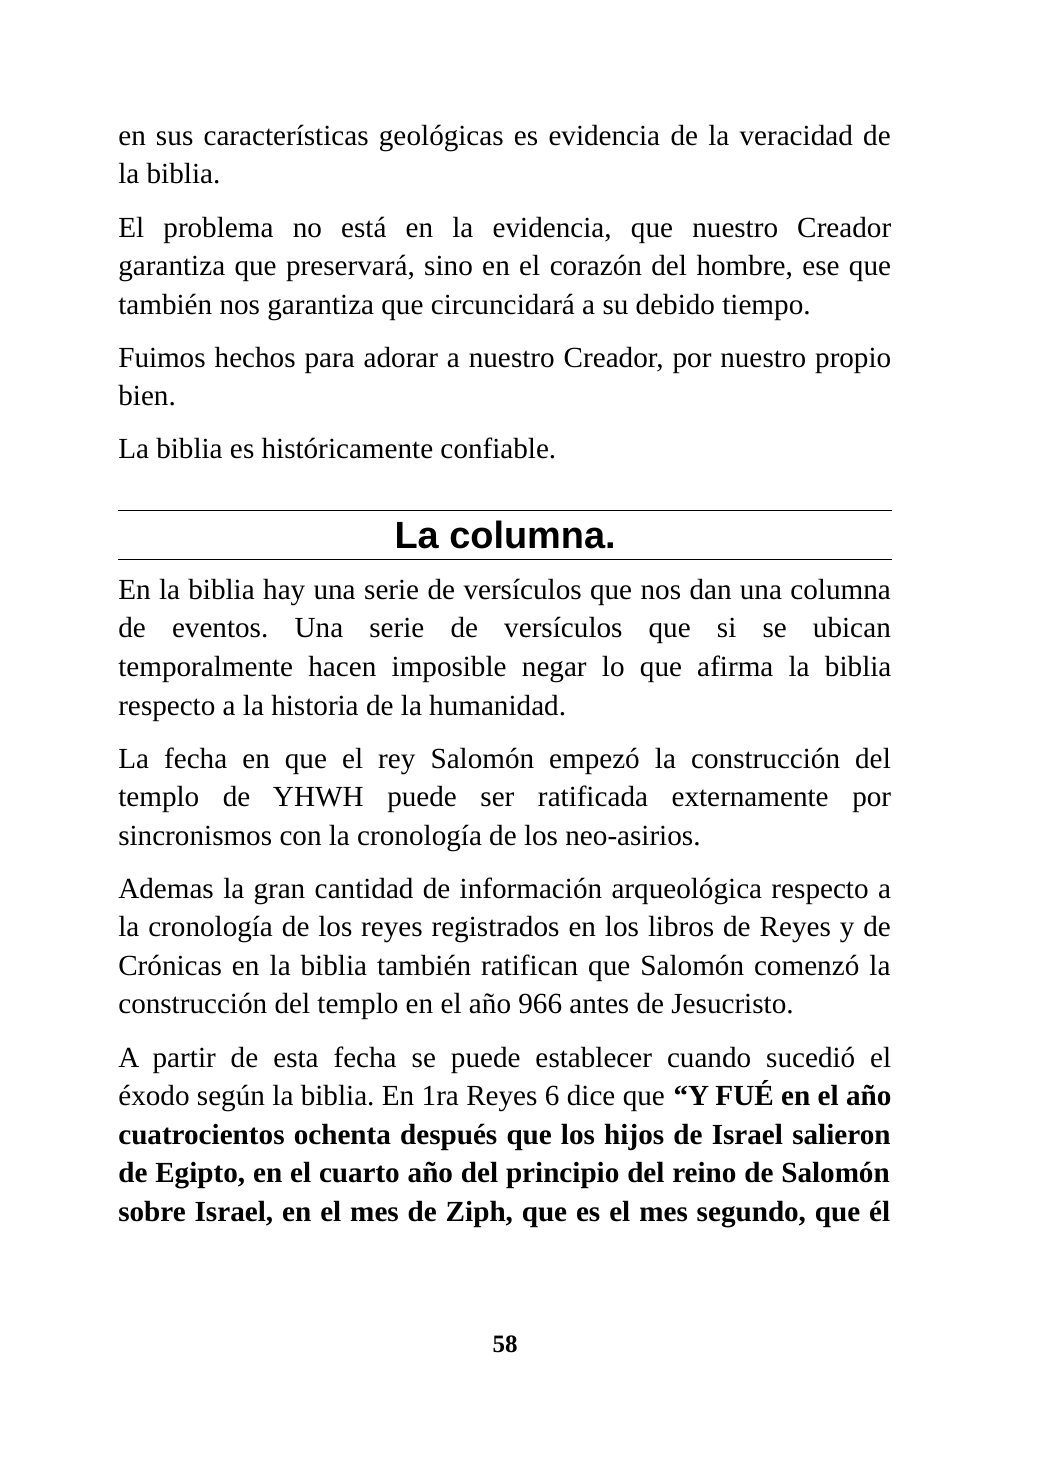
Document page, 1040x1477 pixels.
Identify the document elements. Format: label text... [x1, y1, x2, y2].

text El problema no está en la evidencia, que nuestro Creador garantiza que preservará, sino en el corazón del hombre, ese que también nos garantiza que circuncidará a su debido tiempo. [118, 210, 892, 320]
text Fuimos hechos para adorar a nuestro Creador, por nuestro propio bien. [118, 340, 892, 412]
text En la biblia hay una serie de versículos que nos dan una columna de eventos. Una serie de versículos que si se ubican temporalmente hacen imposible negar lo que afirma la biblia respecto a la historia de la humanidad. [118, 572, 892, 721]
subtitle La columna. [118, 511, 892, 559]
text La fecha en que el rey Salomón empezó la construcción del templo de YHWH puede ser ratificada externamente por sincronismos con la cronología de los neo-asirios. [118, 741, 892, 851]
text en sus características geológicas es evidencia de la veracidad de la biblia. [118, 118, 892, 190]
text Ademas la gran cantidad de información arqueológica respecto a la cronología de los reyes registrados en los libros de Reyes y de Crónicas en la biblia también ratifican que Salomón comenzó la construcción del templo en el año 966 antes de Jesucristo. [118, 871, 892, 1020]
text La biblia es históricamente confiable. [118, 432, 892, 465]
text A partir de esta fecha se puede establecer cuando sucedió el éxodo según la biblia. En 1ra Reyes 6 dice que “Y FUÉ en el año cuatrocientos ochenta después que los hijos de Israel salieron de Egipto, en el cuarto año del principio del reino de Salomón sobre Israel, en el mes de Ziph, que es el mes segundo, que él [118, 1040, 892, 1227]
